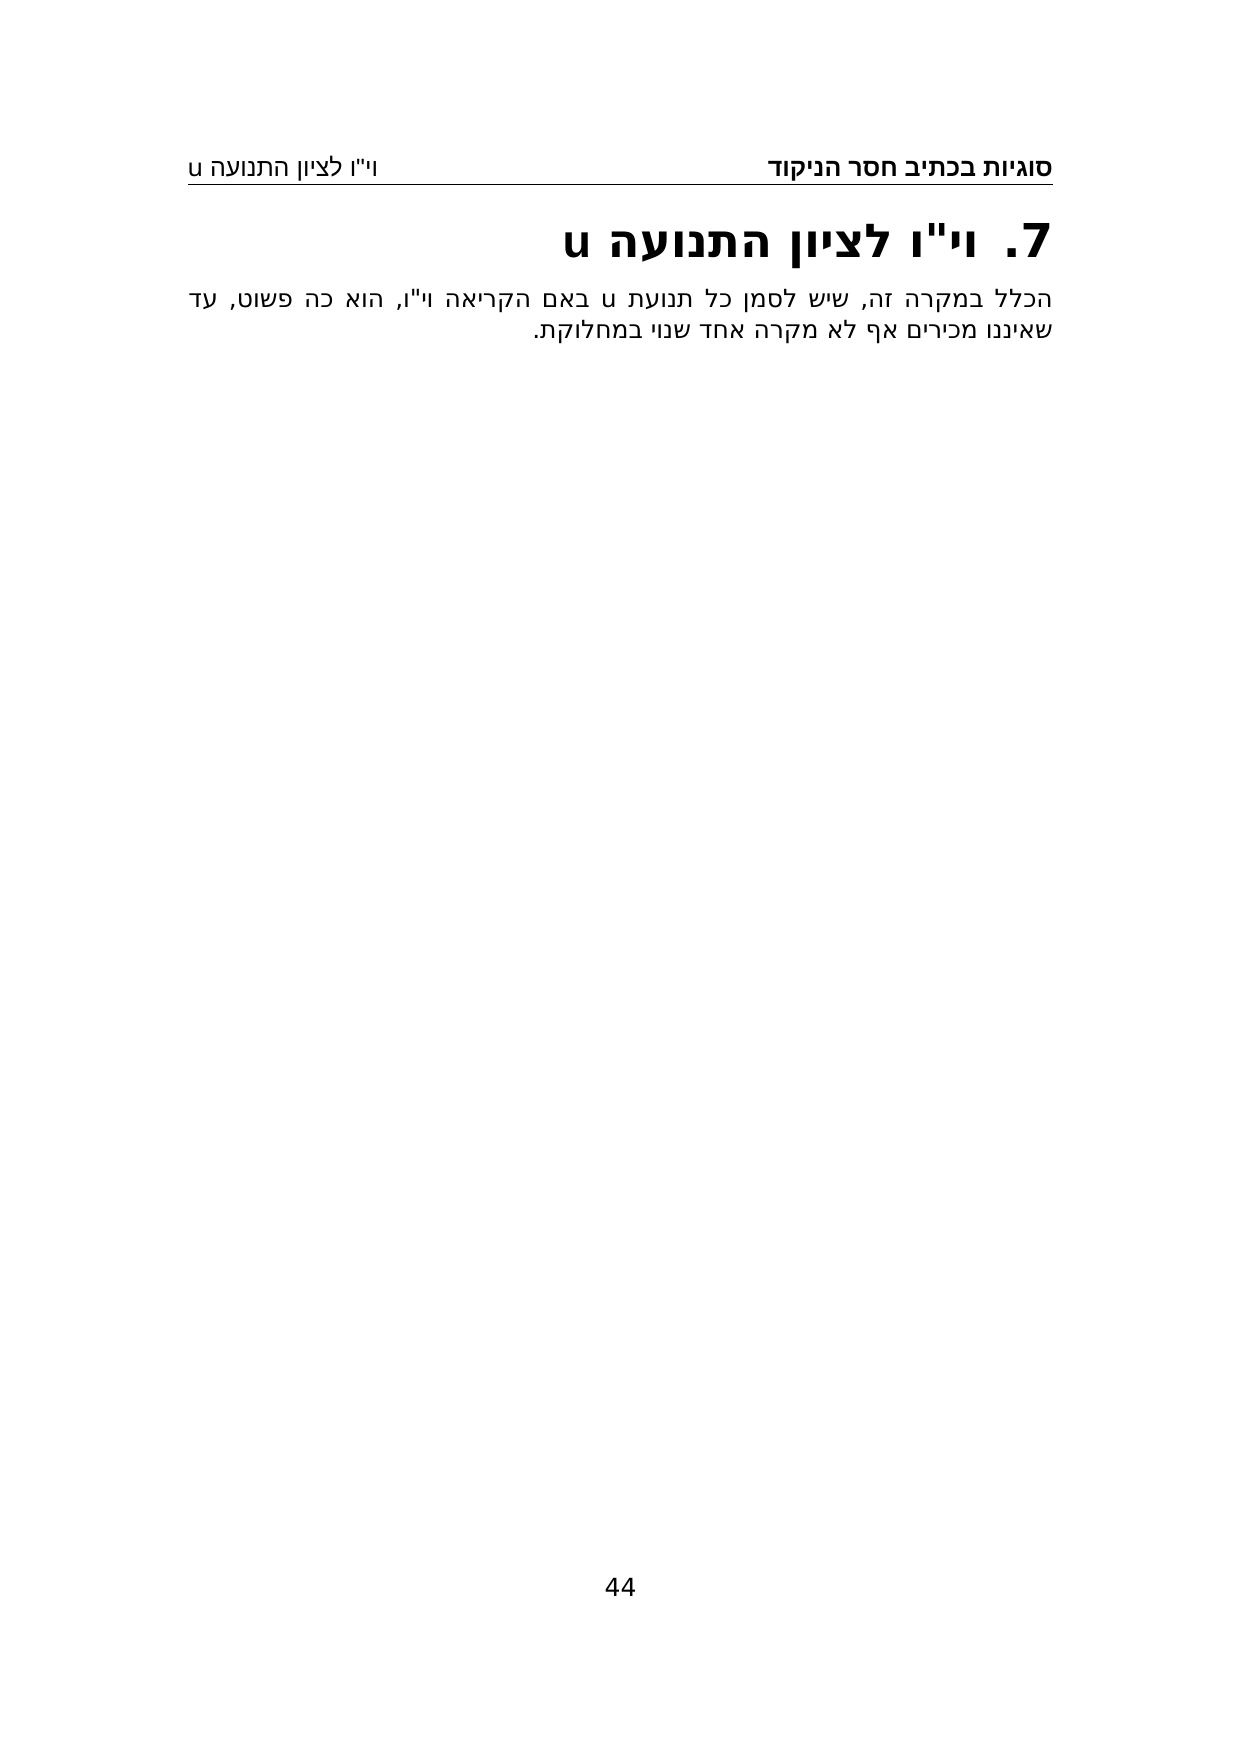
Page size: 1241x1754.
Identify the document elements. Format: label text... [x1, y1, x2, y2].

text הכלל במקרה זה, שיש לסמן כל תנועת u באם הקריאה וי"ו, הוא כה פשוט, עד שאיננו מכירים אף לא מקרה אחד שנוי במחלוקת. [187, 281, 1053, 344]
subtitle וי"ו לציון התנועה u [187, 214, 1053, 268]
